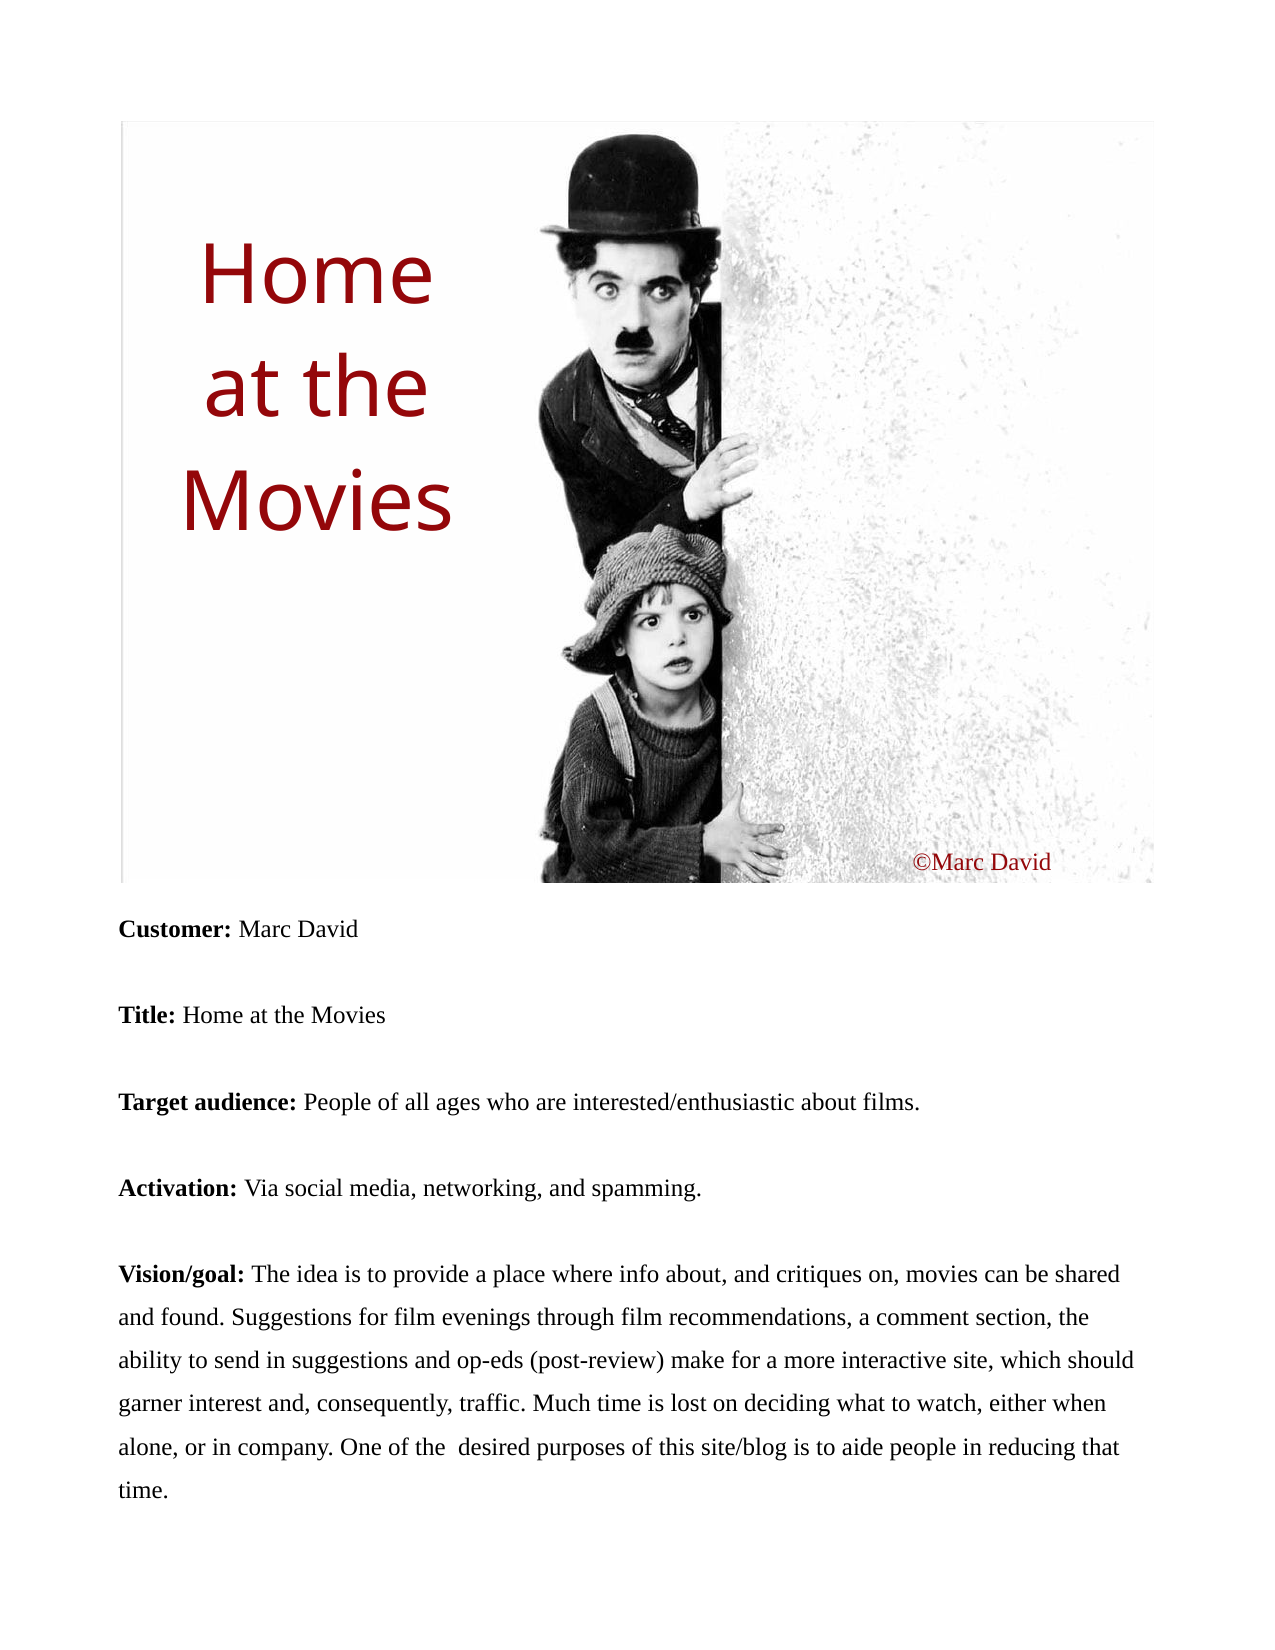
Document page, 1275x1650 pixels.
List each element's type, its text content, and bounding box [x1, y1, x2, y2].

text Vision/goal: The idea is to provide a place where info about, and critiques on, movies can be shared and found. Suggestions for film evenings through film recommendations, a comment section, the ability to send in suggestions and op-eds (post-review) make for a more interactive site, which should garner interest and, consequently, traffic. Much time is lost on deciding what to watch, either when alone, or in company. One of the desired purposes of this site/blog is to aide people in reducing that time. [118, 1259, 1157, 1503]
text Title: Home at the Movies [118, 1000, 1157, 1029]
picture [121, 121, 1154, 883]
text Customer: Marc David [118, 914, 1157, 943]
text Activation: Via social media, networking, and spamming. [118, 1173, 1157, 1202]
text Target audience: People of all ages who are interested/enthusiastic about films. [118, 1087, 1157, 1115]
